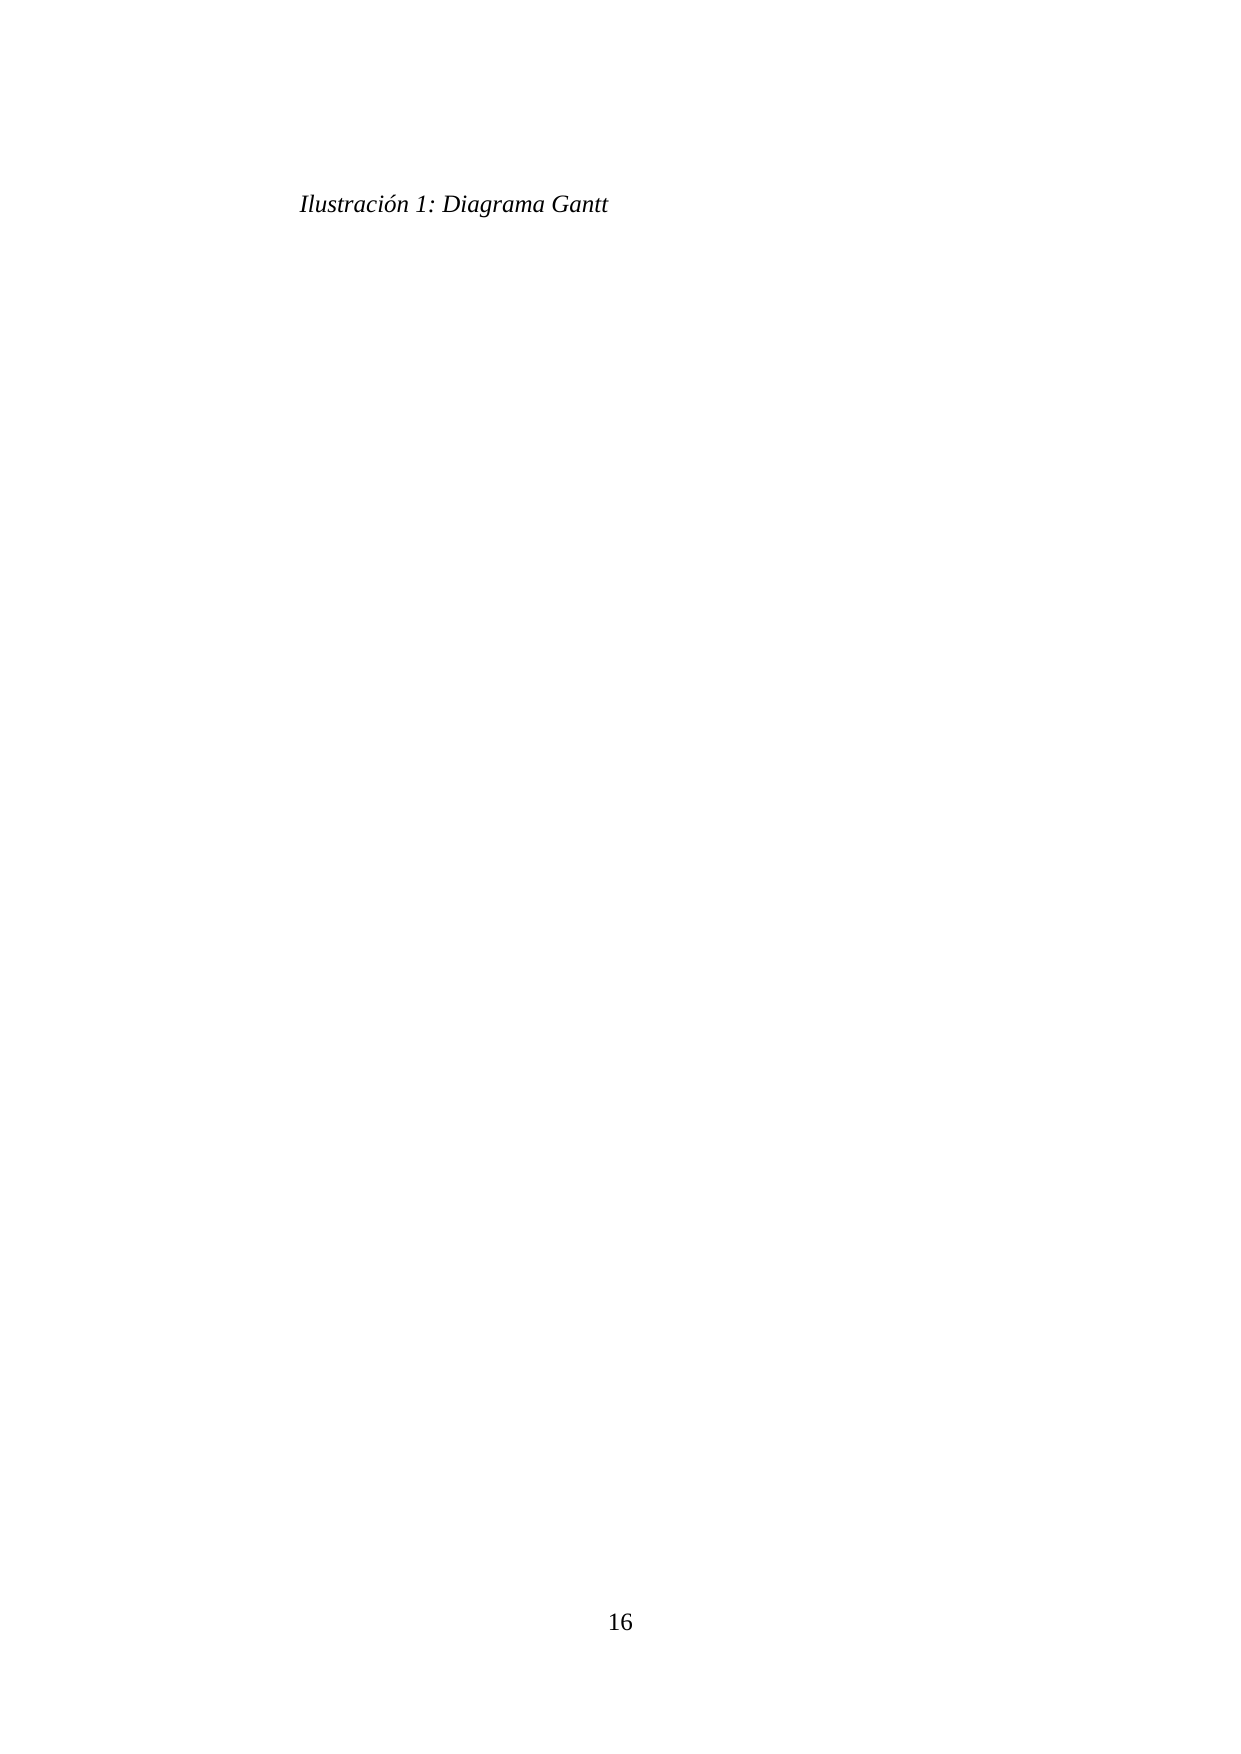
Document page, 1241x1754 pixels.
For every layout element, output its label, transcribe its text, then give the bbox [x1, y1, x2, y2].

text Ilustración 1: Diagrama Gantt [299, 189, 941, 218]
